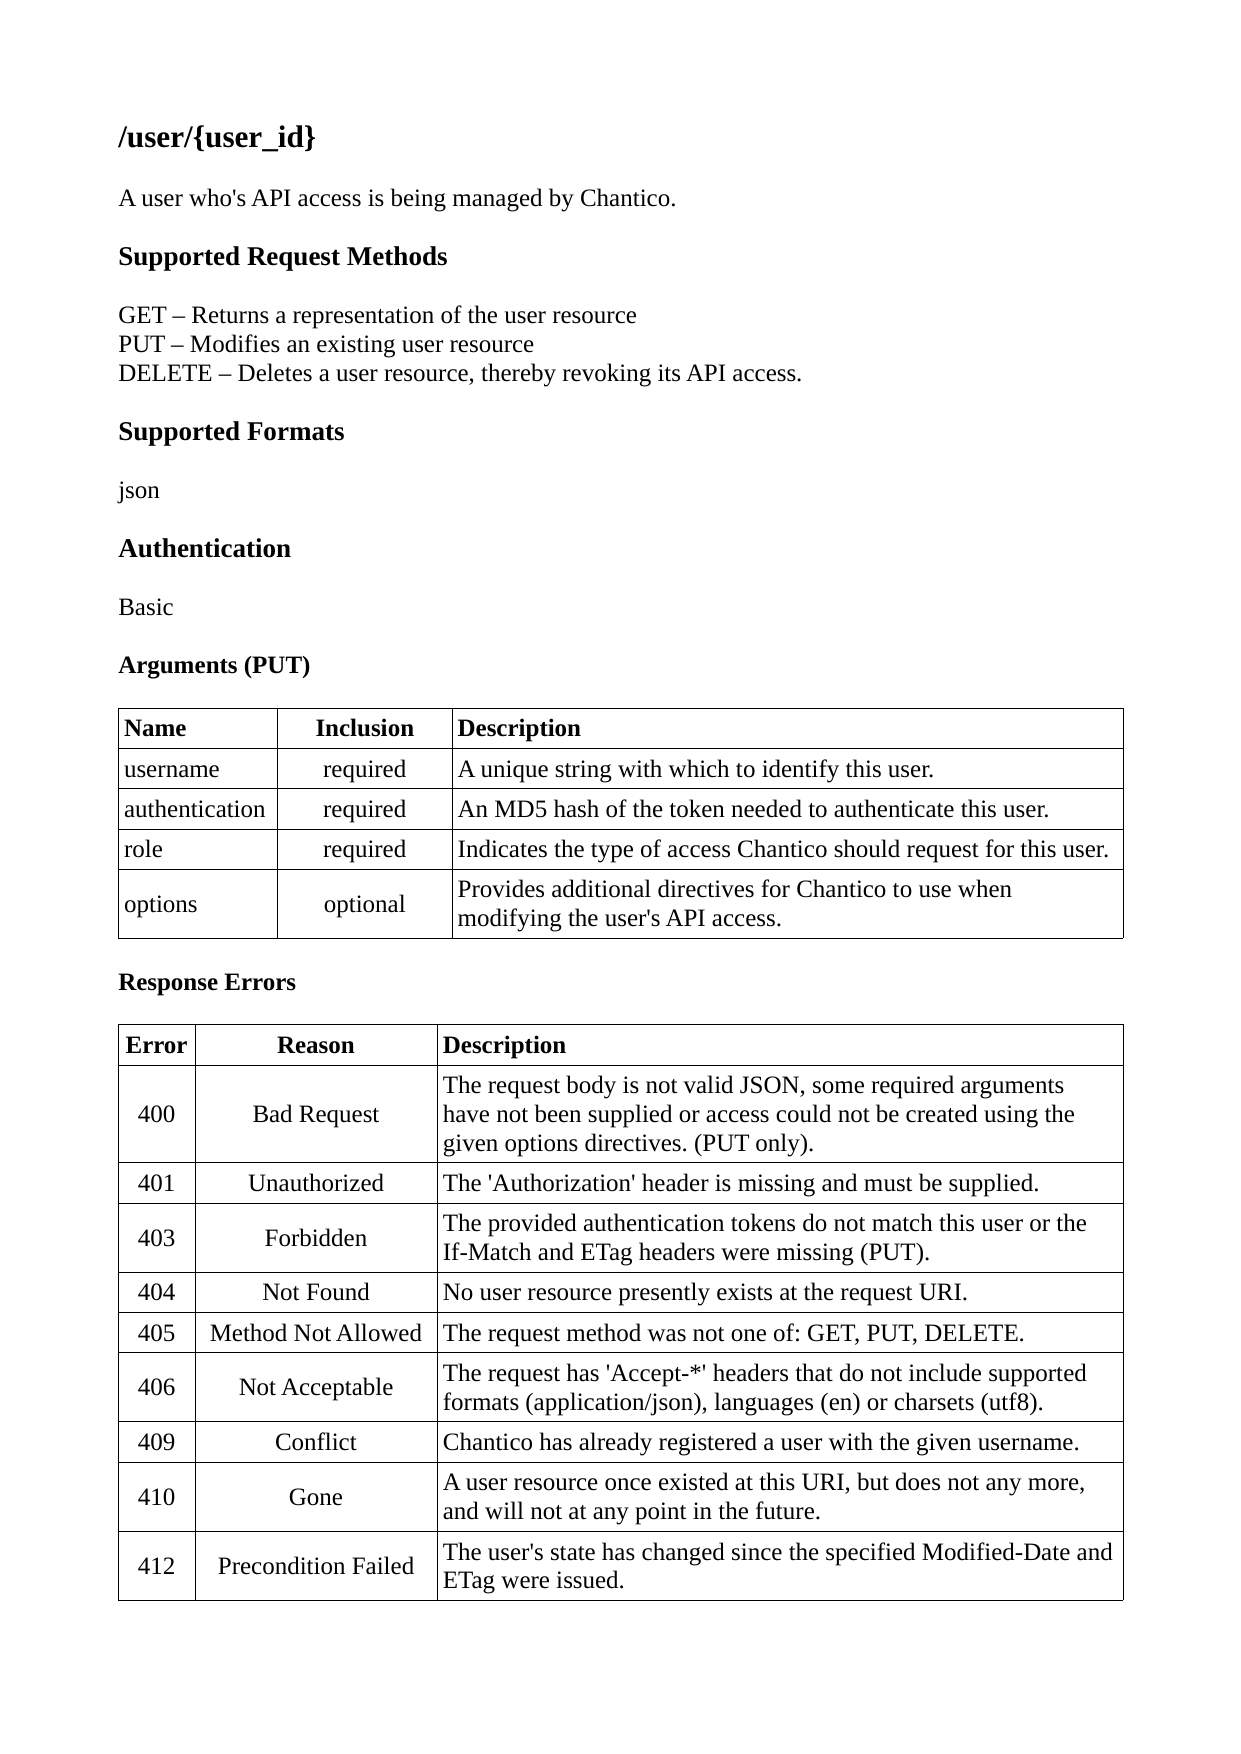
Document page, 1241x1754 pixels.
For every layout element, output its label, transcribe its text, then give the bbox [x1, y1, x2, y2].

text json [118, 475, 1122, 504]
table_cell A user resource once existed at this URI, but does not any more, and will not at any point in the future. [438, 1463, 1123, 1531]
table_cell The user's state has changed since the specified Modified-Date and ETag were issued. [438, 1532, 1123, 1600]
text Supported Formats [118, 415, 1122, 446]
table_header Name [119, 709, 277, 748]
table_cell authentication [119, 789, 277, 828]
table_cell 412 [119, 1532, 195, 1600]
table_cell 404 [119, 1273, 195, 1312]
table_cell Not Found [196, 1273, 437, 1312]
table_cell Chantico has already registered a user with the given username. [438, 1422, 1123, 1462]
text DELETE – Deletes a user resource, thereby revoking its API access. [118, 358, 1122, 386]
table_cell 410 [119, 1463, 195, 1531]
table_cell 406 [119, 1353, 195, 1421]
text Arguments (PUT) [118, 650, 1122, 679]
table_cell The request has 'Accept-*' headers that do not include supported formats (application/json), languages (en) or charsets (utf8). [438, 1353, 1123, 1421]
table_cell Bad Request [196, 1066, 437, 1162]
table_cell required [278, 830, 452, 869]
table_cell The provided authentication tokens do not match this user or the If-Match and ETag headers were missing (PUT). [438, 1204, 1123, 1272]
text A user who's API access is being managed by Chantico. [118, 183, 1122, 212]
table_cell Provides additional directives for Chantico to use when modifying the user's API access. [453, 870, 1123, 938]
table_cell 403 [119, 1204, 195, 1272]
table_cell Unauthorized [196, 1163, 437, 1203]
table_cell options [119, 870, 277, 938]
table_cell Method Not Allowed [196, 1313, 437, 1352]
table_cell Conflict [196, 1422, 437, 1462]
text Basic [118, 592, 1122, 621]
table_cell Gone [196, 1463, 437, 1531]
table_cell The 'Authorization' header is missing and must be supplied. [438, 1163, 1123, 1203]
table_cell required [278, 749, 452, 788]
table_cell A unique string with which to identify this user. [453, 749, 1123, 788]
table_cell 400 [119, 1066, 195, 1162]
text Authentication [118, 533, 1122, 564]
table_header Description [438, 1025, 1123, 1064]
text GET – Returns a representation of the user resource [118, 300, 1122, 329]
text Response Errors [118, 967, 1122, 995]
table_cell An MD5 hash of the token needed to authenticate this user. [453, 789, 1123, 828]
text /user/{user_id} [118, 118, 1122, 154]
table_cell username [119, 749, 277, 788]
table_cell required [278, 789, 452, 828]
table_cell Not Acceptable [196, 1353, 437, 1421]
table_cell 409 [119, 1422, 195, 1462]
table_cell The request method was not one of: GET, PUT, DELETE. [438, 1313, 1123, 1352]
table_cell The request body is not valid JSON, some required arguments have not been supplied or access could not be created using the given options directives. (PUT only). [438, 1066, 1123, 1162]
table_cell role [119, 830, 277, 869]
text Supported Request Methods [118, 240, 1122, 271]
table_cell No user resource presently exists at the request URI. [438, 1273, 1123, 1312]
table_cell optional [278, 870, 452, 938]
table_header Reason [196, 1025, 437, 1064]
table_header Description [453, 709, 1123, 748]
table_cell Indicates the type of access Chantico should request for this user. [453, 830, 1123, 869]
table_cell 405 [119, 1313, 195, 1352]
table_header Inclusion [278, 709, 452, 748]
table_header Error [119, 1025, 195, 1064]
table_cell Forbidden [196, 1204, 437, 1272]
table_cell 401 [119, 1163, 195, 1203]
text PUT – Modifies an existing user resource [118, 329, 1122, 358]
table_cell Precondition Failed [196, 1532, 437, 1600]
